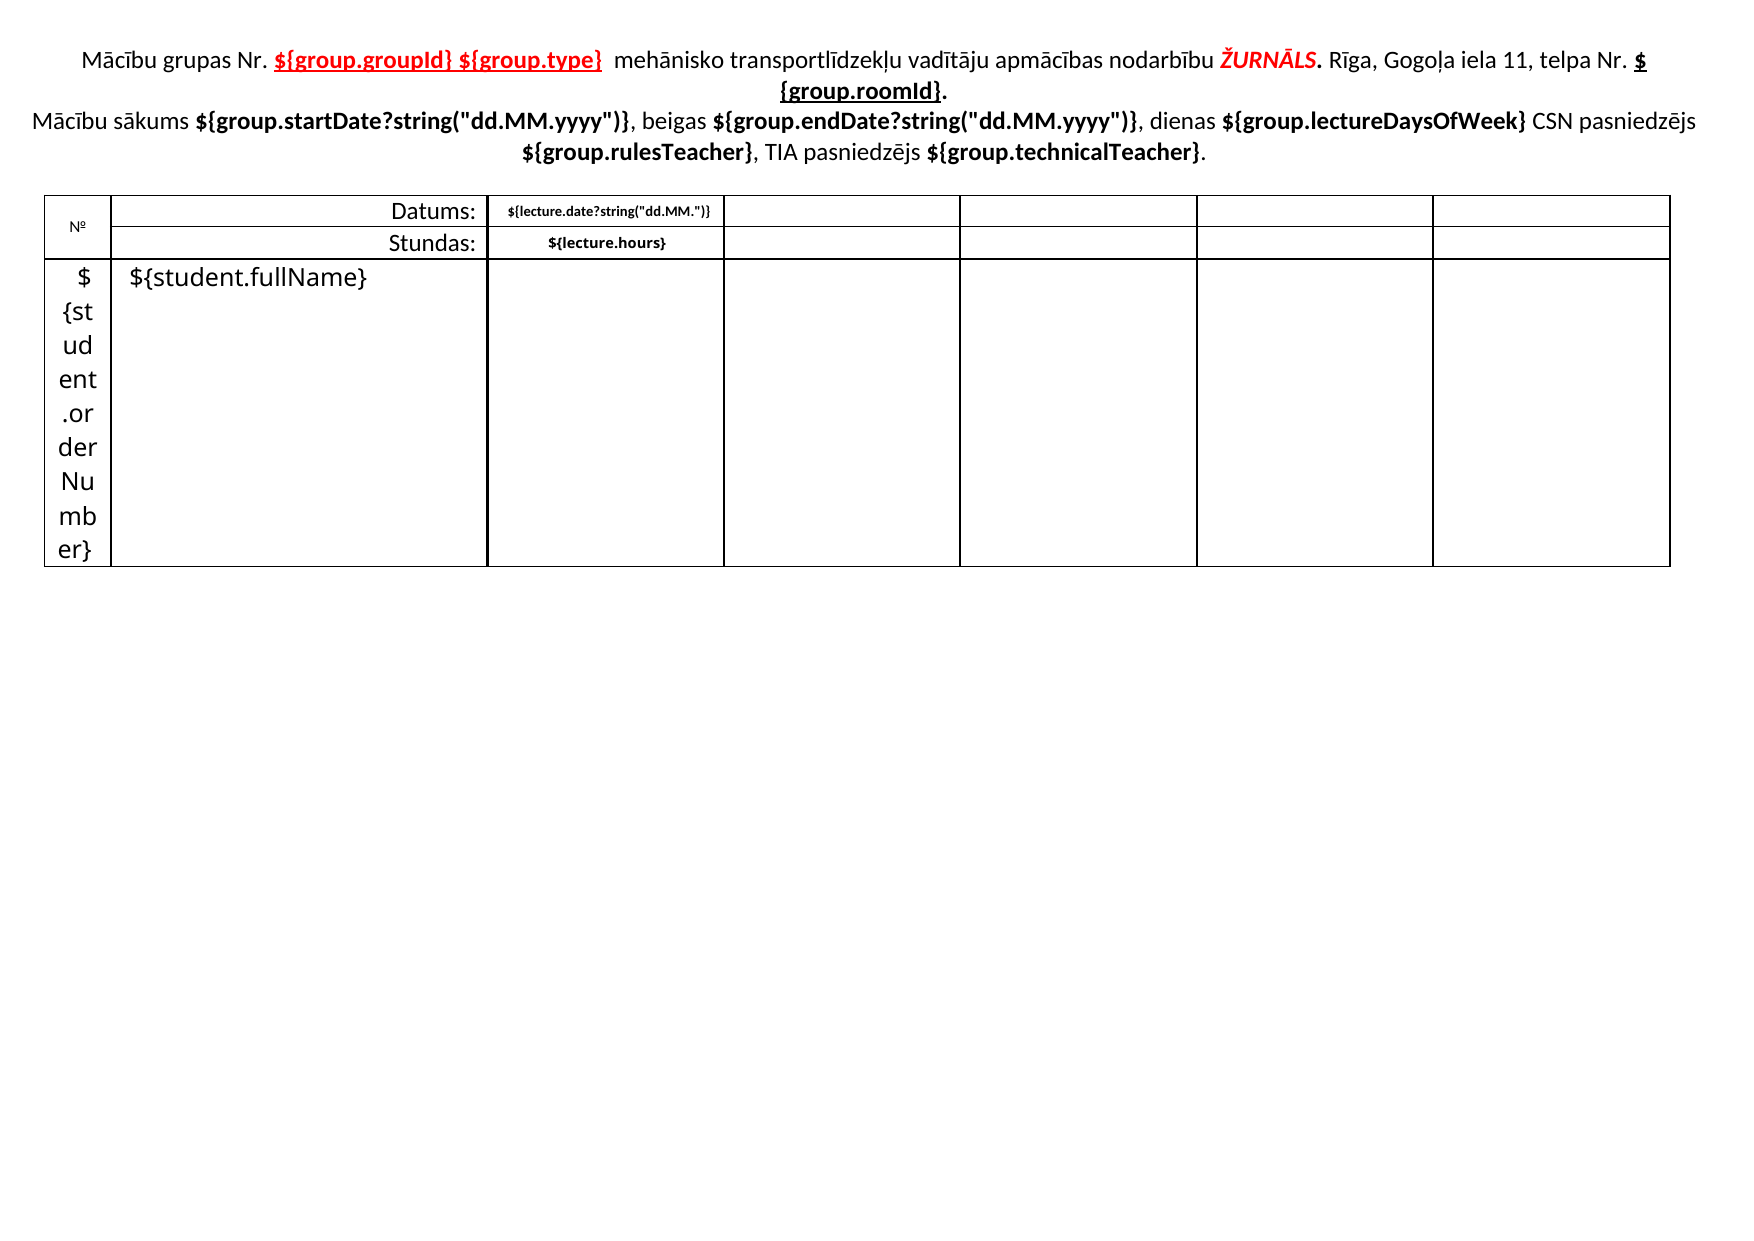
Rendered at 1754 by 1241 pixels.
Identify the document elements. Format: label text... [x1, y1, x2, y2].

table_cell [1198, 260, 1432, 566]
table_cell @table:table-cell [#list group.lectures as lecture] @/table:table-cell [/#list] ${lecture.hours} [489, 227, 723, 258]
table_cell ${student.fullName} [112, 260, 486, 566]
table_header [725, 196, 959, 226]
table_cell [725, 260, 959, 566]
table_header @table:table-cell [#list group.lectures as lecture] @/table:table-cell [/#list] ${lecture.date?string("dd.MM.")} [489, 196, 723, 226]
table_header Datums: [112, 196, 486, 226]
table_cell [725, 227, 959, 258]
table_cell Stundas: [112, 227, 486, 258]
table_header [961, 196, 1196, 226]
table_cell @table:table-row [#list group.students as student] @/table:table-row [/#list] ${student.orderNumber} [45, 260, 110, 566]
table_header № [45, 196, 110, 258]
table_header [1198, 196, 1432, 226]
table_cell [1434, 260, 1669, 566]
table_cell [961, 227, 1196, 258]
table_cell [1198, 227, 1432, 258]
table_cell [489, 260, 723, 566]
table_cell [1434, 227, 1669, 258]
table_cell [961, 260, 1196, 566]
text Mācību sākums ${group.startDate?string("dd.MM.yyyy")}, beigas ${group.endDate?string("dd.MM.yyyy")}, dienas ${group.lectureDaysOfWeek} CSN pasniedzējs ${group.rulesTeacher}, TIA pasniedzējs ${group.technicalTeacher}. [29, 105, 1698, 166]
table_header [1434, 196, 1669, 226]
text Mācību grupas Nr. ${group.groupId} ${group.type} mehānisko transportlīdzekļu vadītāju apmācības nodarbību ŽURNĀLS. Rīga, Gogoļa iela 11, telpa Nr. ${group.roomId}. [29, 44, 1698, 105]
